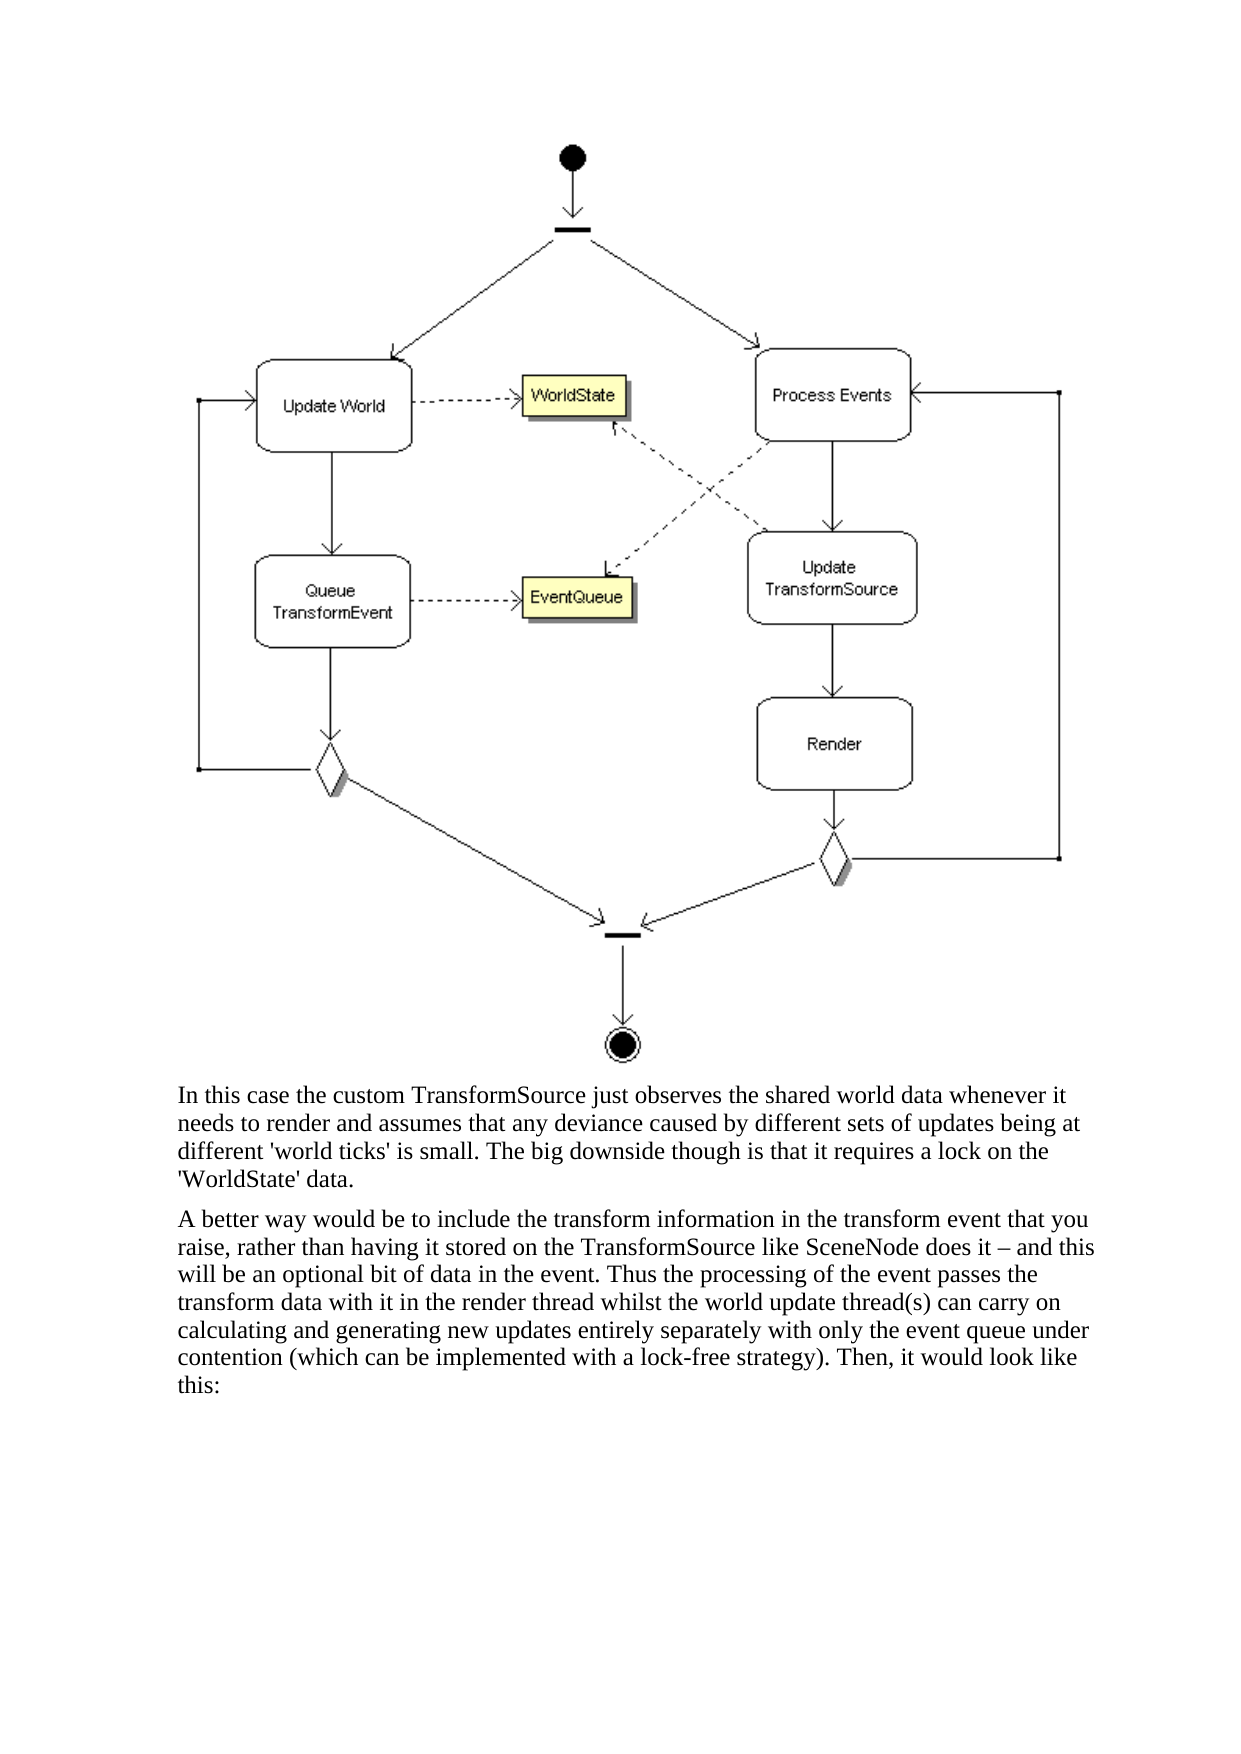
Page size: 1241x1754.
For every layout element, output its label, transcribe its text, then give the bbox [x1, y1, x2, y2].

text In this case the custom TransformSource just observes the shared world data whenever it needs to render and assumes that any deviance caused by different sets of updates being at different 'world ticks' is small. The big downside though is that it requires a lock on the 'WorldState' data. [177, 610, 1122, 1192]
text A better way would be to include the transform information in the transform event that you raise, rather than having it stored on the TransformSource like SceneNode does it – and this will be an optional bit of data in the event. Thus the processing of the event passes the transform data with it in the render thread whilst the world update thread(s) can carry on calculating and generating new updates entirely separately with only the event queue under contention (which can be implemented with a lock-free strategy). Then, it would look like this: [177, 1205, 1122, 1399]
picture [150, 123, 1090, 1082]
